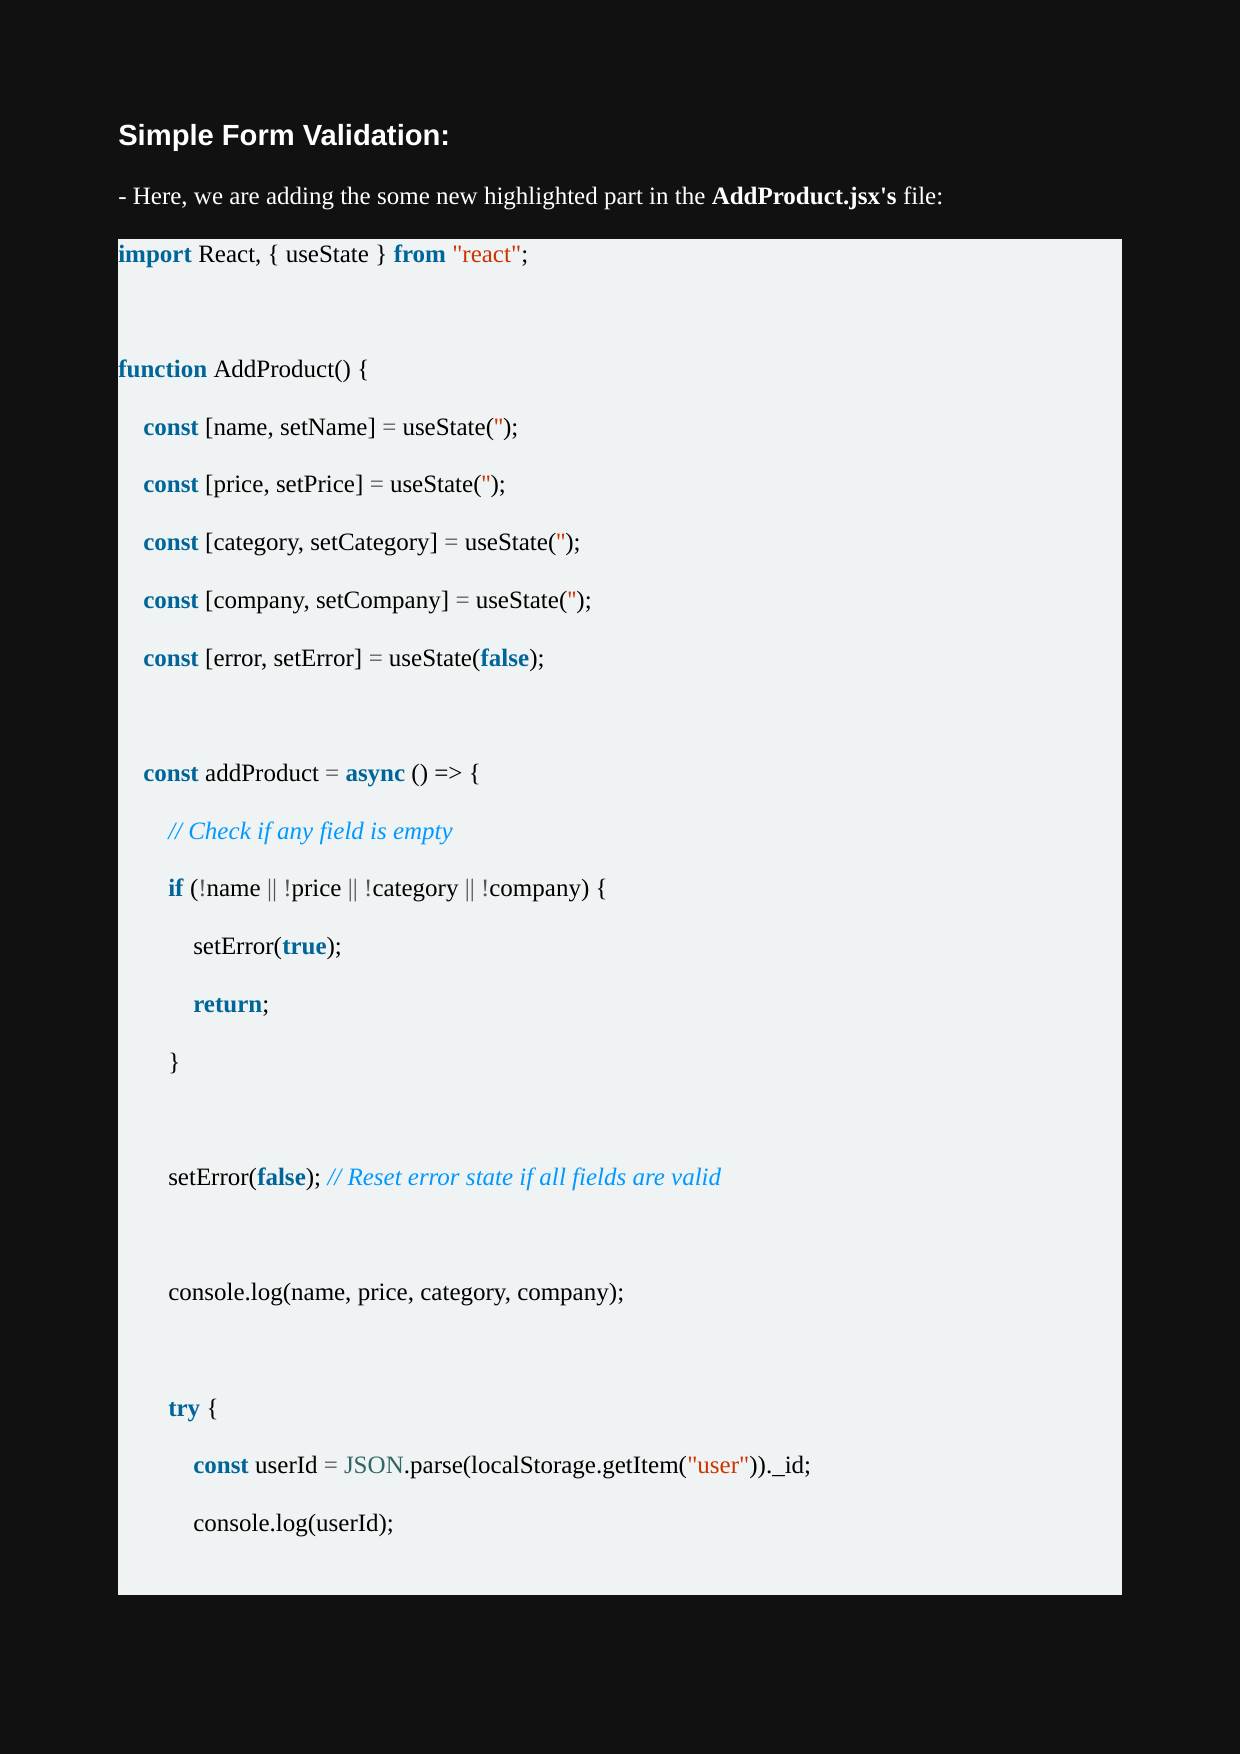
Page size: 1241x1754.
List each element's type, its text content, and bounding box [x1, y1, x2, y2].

text console.log(userId); [118, 1508, 1122, 1537]
text try { [118, 1393, 1122, 1422]
text setError(false); // Reset error state if all fields are valid [118, 1162, 1122, 1191]
text console.log(name, price, category, company); [118, 1277, 1122, 1306]
subtitle Simple Form Validation: [118, 118, 1122, 152]
text import React, { useState } from "react"; [118, 239, 1122, 267]
text if (!name || !price || !category || !company) { [118, 873, 1122, 902]
text const [error, setError] = useState(false); [118, 643, 1122, 671]
text function AddProduct() { [118, 354, 1122, 383]
text // Check if any field is empty [118, 816, 1122, 844]
text const [category, setCategory] = useState(''); [118, 527, 1122, 556]
text const [name, setName] = useState(''); [118, 412, 1122, 441]
text const addProduct = async () => { [118, 758, 1122, 787]
text const [price, setPrice] = useState(''); [118, 469, 1122, 498]
text const userId = JSON.parse(localStorage.getItem("user"))._id; [118, 1451, 1122, 1479]
text return; [118, 989, 1122, 1018]
text - Here, we are adding the some new highlighted part in the AddProduct.jsx's file: [118, 181, 1122, 210]
text } [118, 1047, 1122, 1075]
text const [company, setCompany] = useState(''); [118, 585, 1122, 614]
text setError(true); [118, 931, 1122, 960]
